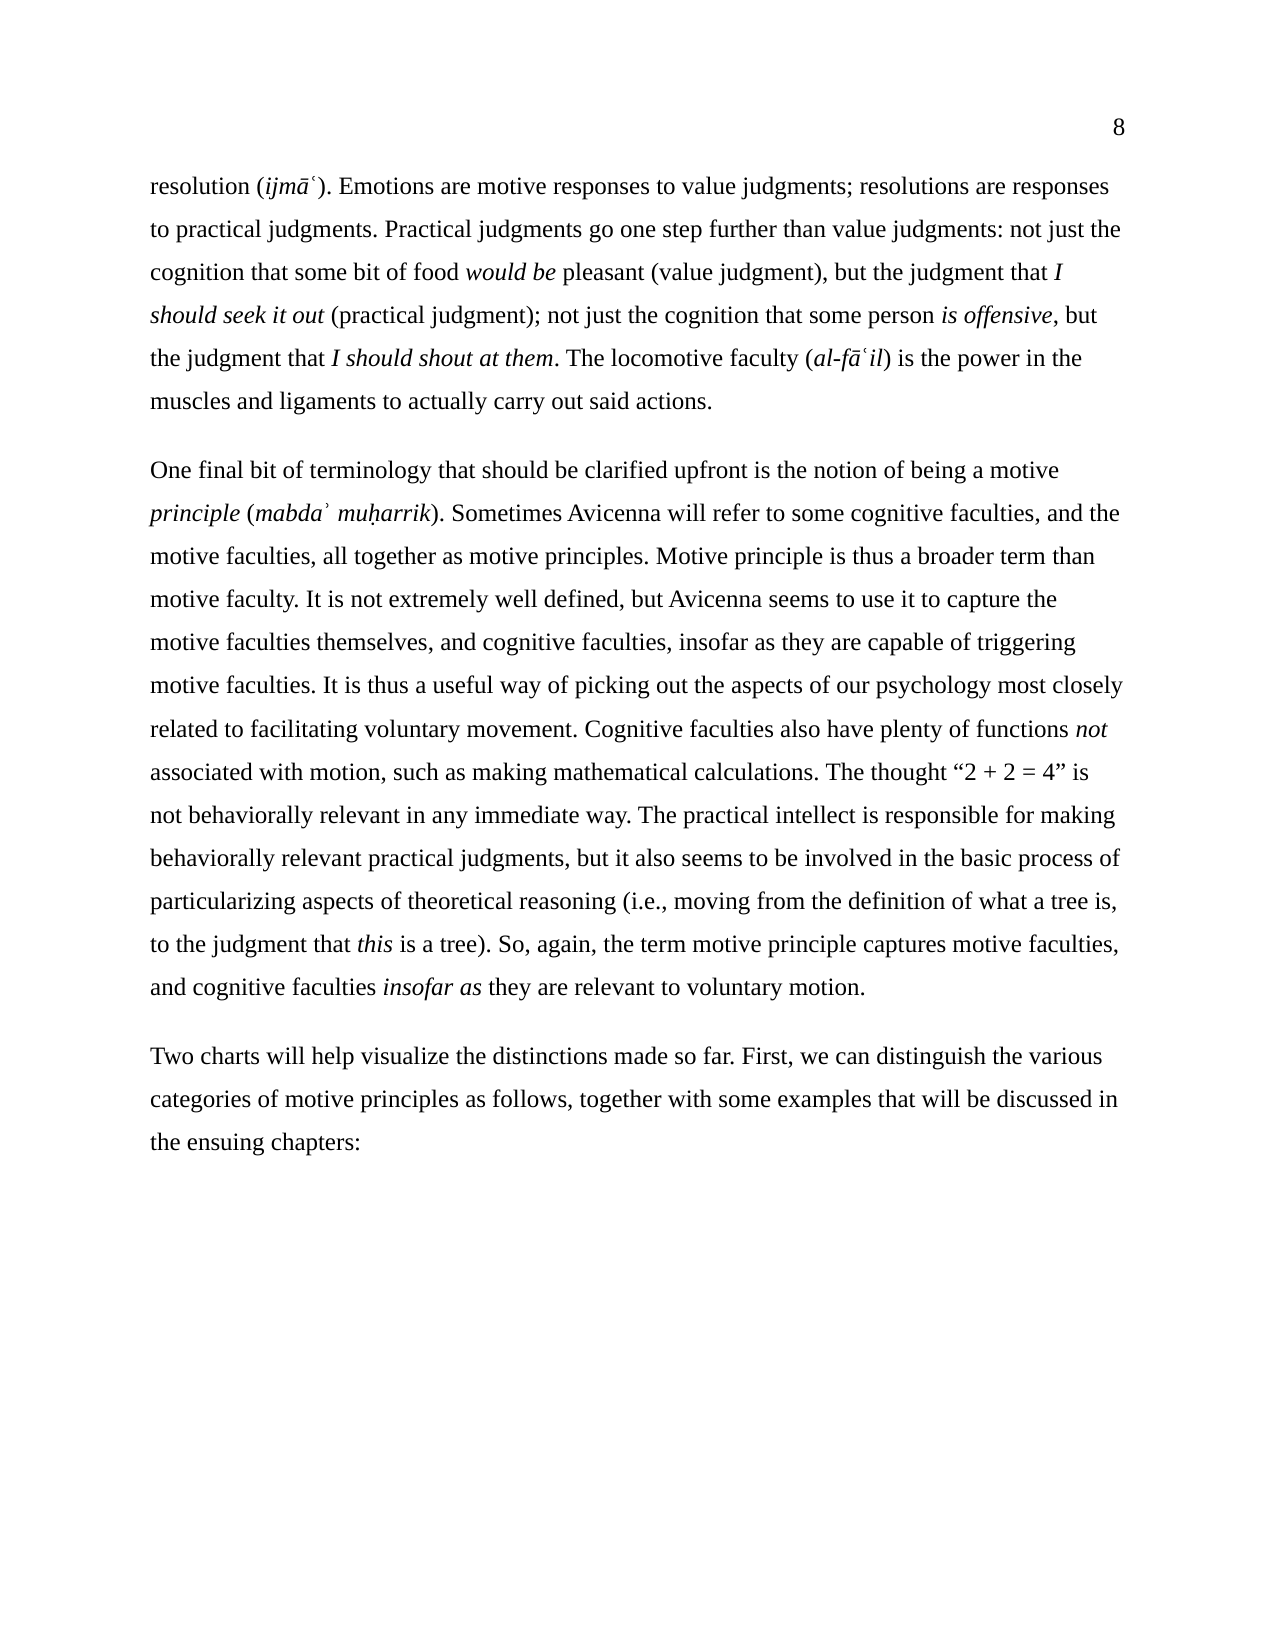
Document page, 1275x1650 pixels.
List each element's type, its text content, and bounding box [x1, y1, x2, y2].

text One final bit of terminology that should be clarified upfront is the notion of being a motive principle (mabdaʾ muḥarrik). Sometimes Avicenna will refer to some cognitive faculties, and the motive faculties, all together as motive principles. Motive principle is thus a broader term than motive faculty. It is not extremely well defined, but Avicenna seems to use it to capture the motive faculties themselves, and cognitive faculties, insofar as they are capable of triggering motive faculties. It is thus a useful way of picking out the aspects of our psychology most closely related to facilitating voluntary movement. Cognitive faculties also have plenty of functions not associated with motion, such as making mathematical calculations. The thought “2 + 2 = 4” is not behaviorally relevant in any immediate way. The practical intellect is responsible for making behaviorally relevant practical judgments, but it also seems to be involved in the basic process of particularizing aspects of theoretical reasoning (i.e., moving from the definition of what a tree is, to the judgment that this is a tree). So, again, the term motive principle captures motive faculties, and cognitive faculties insofar as they are relevant to voluntary motion. [150, 455, 1125, 1001]
text resolution (ijmāʿ). Emotions are motive responses to value judgments; resolutions are responses to practical judgments. Practical judgments go one step further than value judgments: not just the cognition that some bit of food would be pleasant (value judgment), but the judgment that I should seek it out (practical judgment); not just the cognition that some person is offensive, but the judgment that I should shout at them. The locomotive faculty (al-fāʿil) is the power in the muscles and ligaments to actually carry out said actions. [150, 171, 1125, 415]
text Two charts will help visualize the distinctions made so far. First, we can distinguish the various categories of motive principles as follows, together with some examples that will be discussed in the ensuing chapters: [150, 1041, 1125, 1156]
